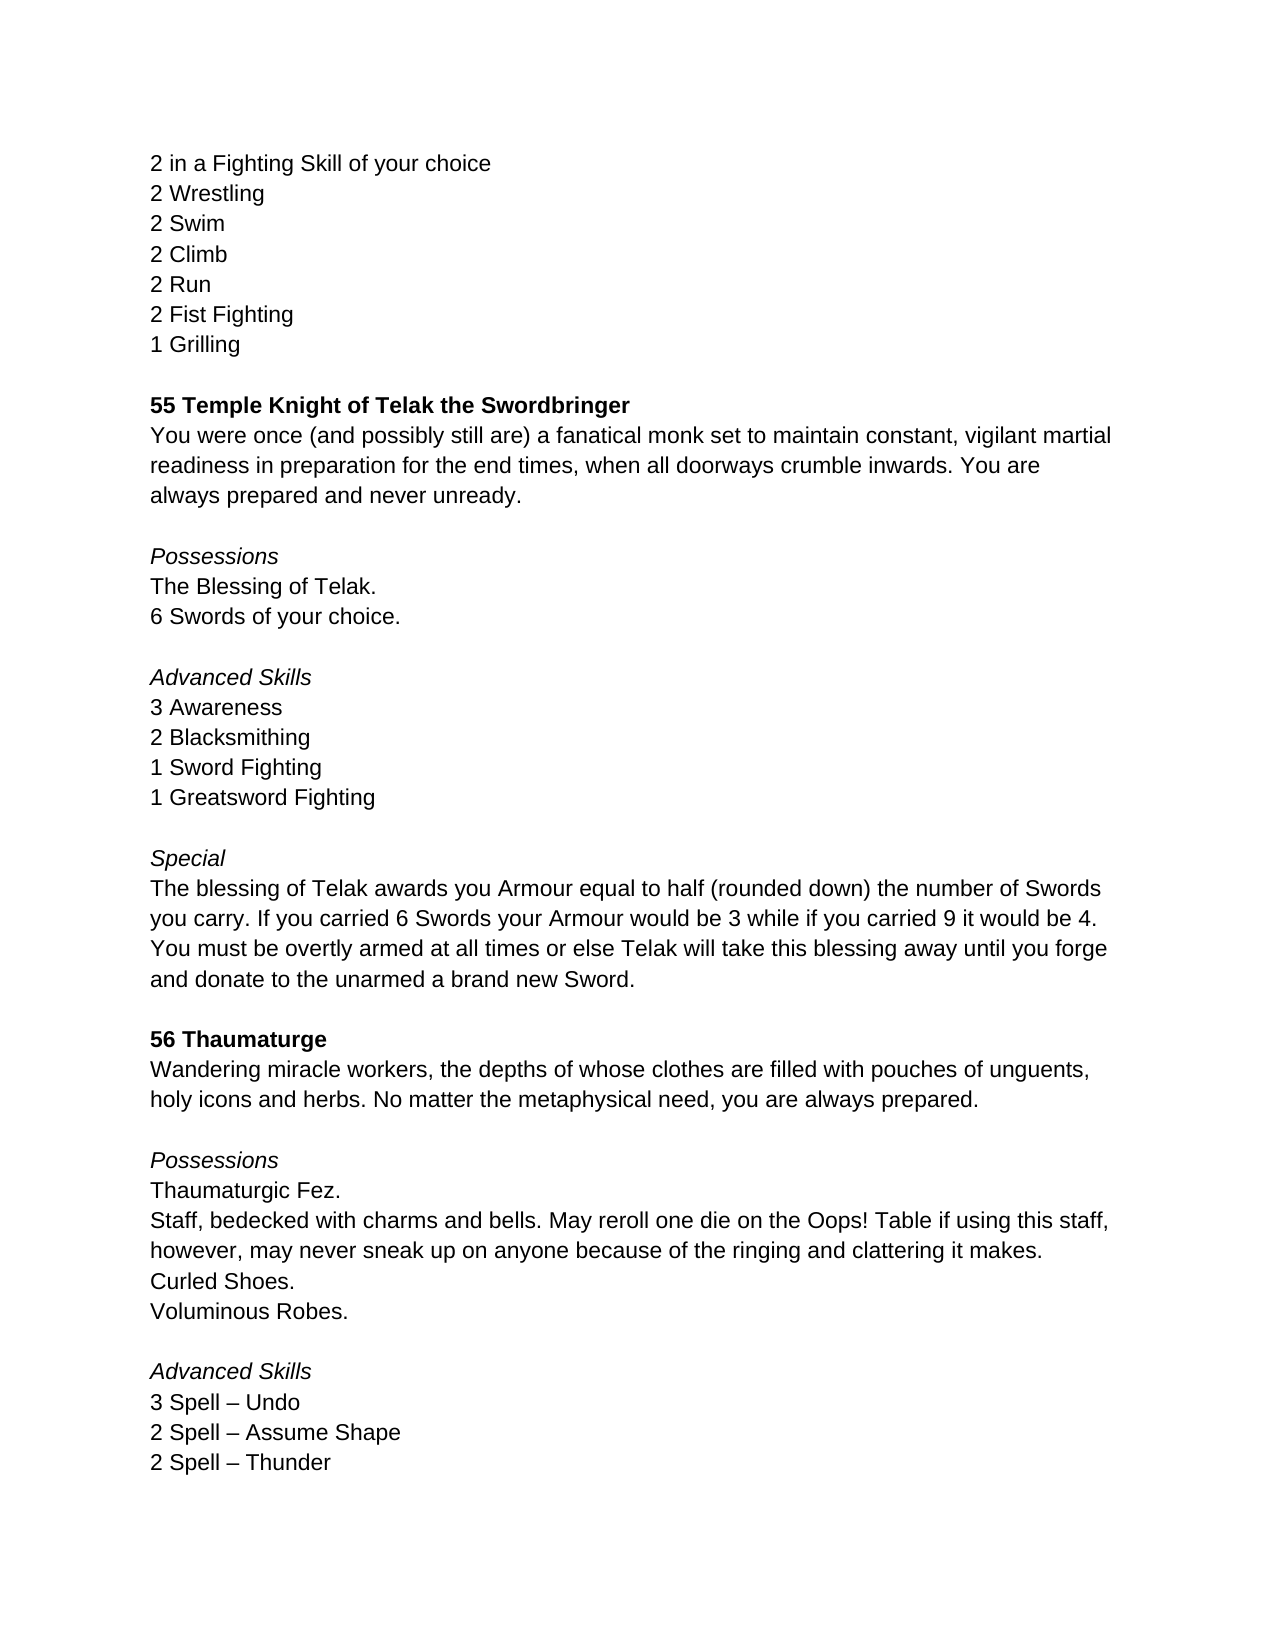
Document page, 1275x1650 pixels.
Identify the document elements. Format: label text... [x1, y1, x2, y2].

text 2 Fist Fighting [150, 301, 1125, 327]
text You were once (and possibly still are) a fanatical monk set to maintain constant, vigilant martial readiness in preparation for the end times, when all doorways crumble inwards. You are [150, 422, 1125, 478]
text Voluminous Robes. [150, 1298, 1125, 1324]
text Thaumaturgic Fez. [150, 1177, 1125, 1203]
text 2 Spell – Assume Shape [150, 1419, 1125, 1445]
text Staff, bedecked with charms and bells. May reroll one die on the Oops! Table if using this staff, however, may never sneak up on anyone because of the ringing and clattering it makes. [150, 1207, 1125, 1264]
text 2 Blacksmithing [150, 724, 1125, 750]
text The Blessing of Telak. [150, 573, 1125, 599]
text 1 Grilling [150, 331, 1125, 358]
text 55 Temple Knight of Telak the Swordbringer [150, 392, 1125, 418]
text 2 Swim [150, 210, 1125, 237]
text 2 Wrestling [150, 180, 1125, 207]
text 3 Spell – Undo [150, 1388, 1125, 1415]
text 1 Greatsword Fighting [150, 784, 1125, 811]
text The blessing of Telak awards you Armour equal to half (rounded down) the number of Swords you carry. If you carried 6 Swords your Armour would be 3 while if you carried 9 it would be 4. You must be overtly armed at all times or else Telak will take this blessing away until you forge and donate to the unarmed a brand new Sword. [150, 875, 1125, 992]
text 2 Spell – Thunder [150, 1449, 1125, 1475]
text Curled Shoes. [150, 1268, 1125, 1294]
text 2 Run [150, 271, 1125, 297]
text 2 in a Fighting Skill of your choice [150, 150, 1125, 176]
text Advanced Skills [150, 663, 1125, 690]
text Possessions [150, 543, 1125, 569]
text Advanced Skills [150, 1358, 1125, 1385]
text Wandering miracle workers, the depths of whose clothes are filled with pouches of unguents, holy icons and herbs. No matter the metaphysical need, you are always prepared. [150, 1056, 1125, 1113]
text always prepared and never unready. [150, 482, 1125, 509]
text 2 Climb [150, 241, 1125, 267]
text Special [150, 845, 1125, 871]
text 3 Awareness [150, 694, 1125, 720]
text 6 Swords of your choice. [150, 603, 1125, 629]
text Possessions [150, 1147, 1125, 1173]
text 1 Sword Fighting [150, 754, 1125, 781]
text 56 Thaumaturge [150, 1026, 1125, 1052]
